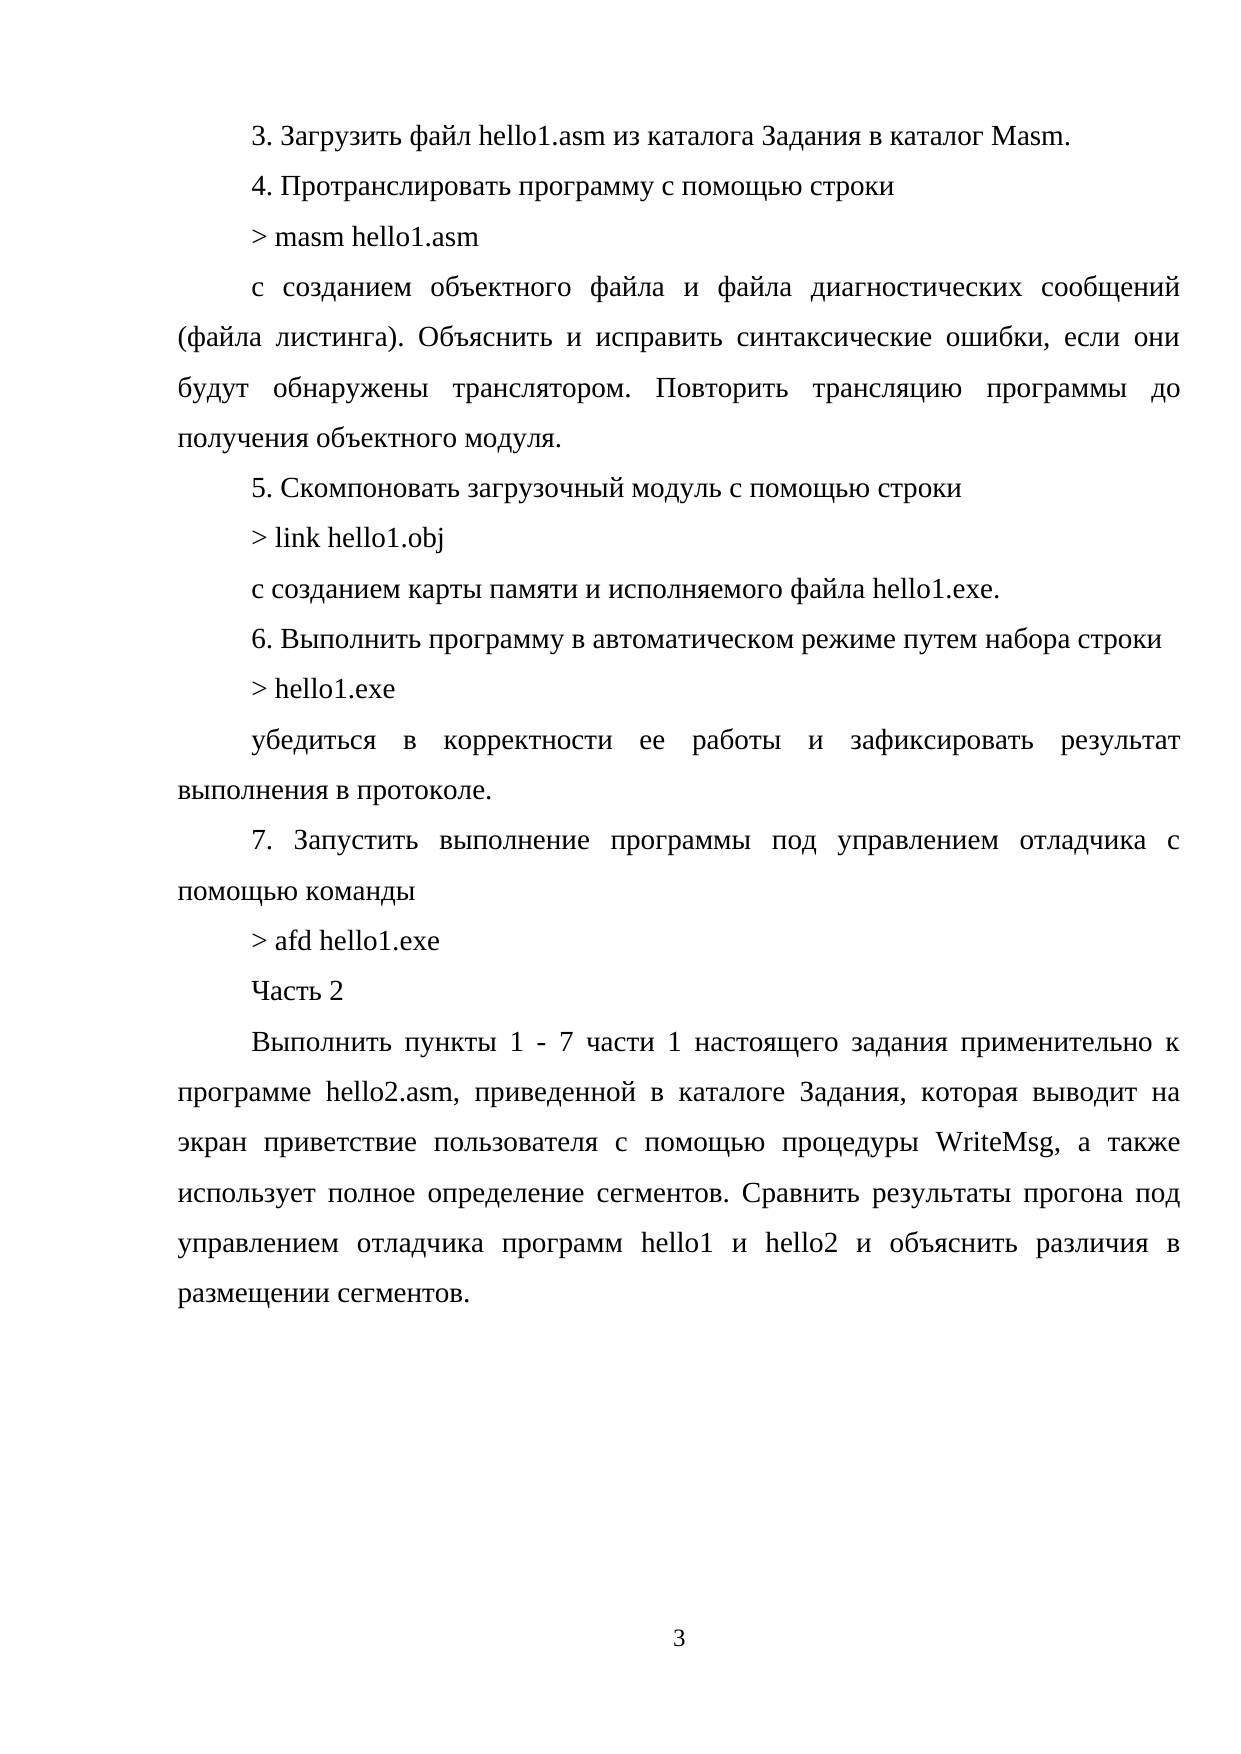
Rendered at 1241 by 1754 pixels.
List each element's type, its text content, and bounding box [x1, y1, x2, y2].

text убедиться в корректности ее работы и зафиксировать результат выполнения в протоколе. [177, 722, 1181, 806]
text c созданием объектного файла и файла диагностических сообщений (файла листинга). Объяснить и исправить синтаксические ошибки, если они будут обнаружены транслятором. Повторить трансляцию программы до получения объектного модуля. [177, 269, 1181, 453]
text 6. Выполнить программу в автоматическом режиме путем набора строки [177, 621, 1181, 655]
text Часть 2 [177, 973, 1181, 1007]
text > masm hello1.asm [177, 219, 1181, 252]
text Выполнить пункты 1 - 7 части 1 настоящего задания применительно к программе hello2.asm, приведенной в каталоге Задания, которая выводит на экран приветствие пользователя с помощью процедуры WriteMsg, а также использует полное определение сегментов. Сравнить результаты прогона под управлением отладчика программ hello1 и hello2 и объяснить различия в размещении сегментов. [177, 1024, 1181, 1309]
text 3. Загрузить файл hello1.asm из каталога Задания в каталог Masm. [177, 118, 1181, 152]
text с созданием карты памяти и исполняемого файла hello1.exe. [177, 571, 1181, 604]
text > hello1.exe [177, 672, 1181, 705]
text > link hello1.obj [177, 521, 1181, 554]
text 7. Запустить выполнение программы под управлением отладчика с помощью команды [177, 822, 1181, 906]
text 4. Протранслировать программу с помощью строки [177, 168, 1181, 202]
text > afd hello1.exe [177, 923, 1181, 957]
text 5. Скомпоновать загрузочный модуль с помощью строки [177, 470, 1181, 504]
